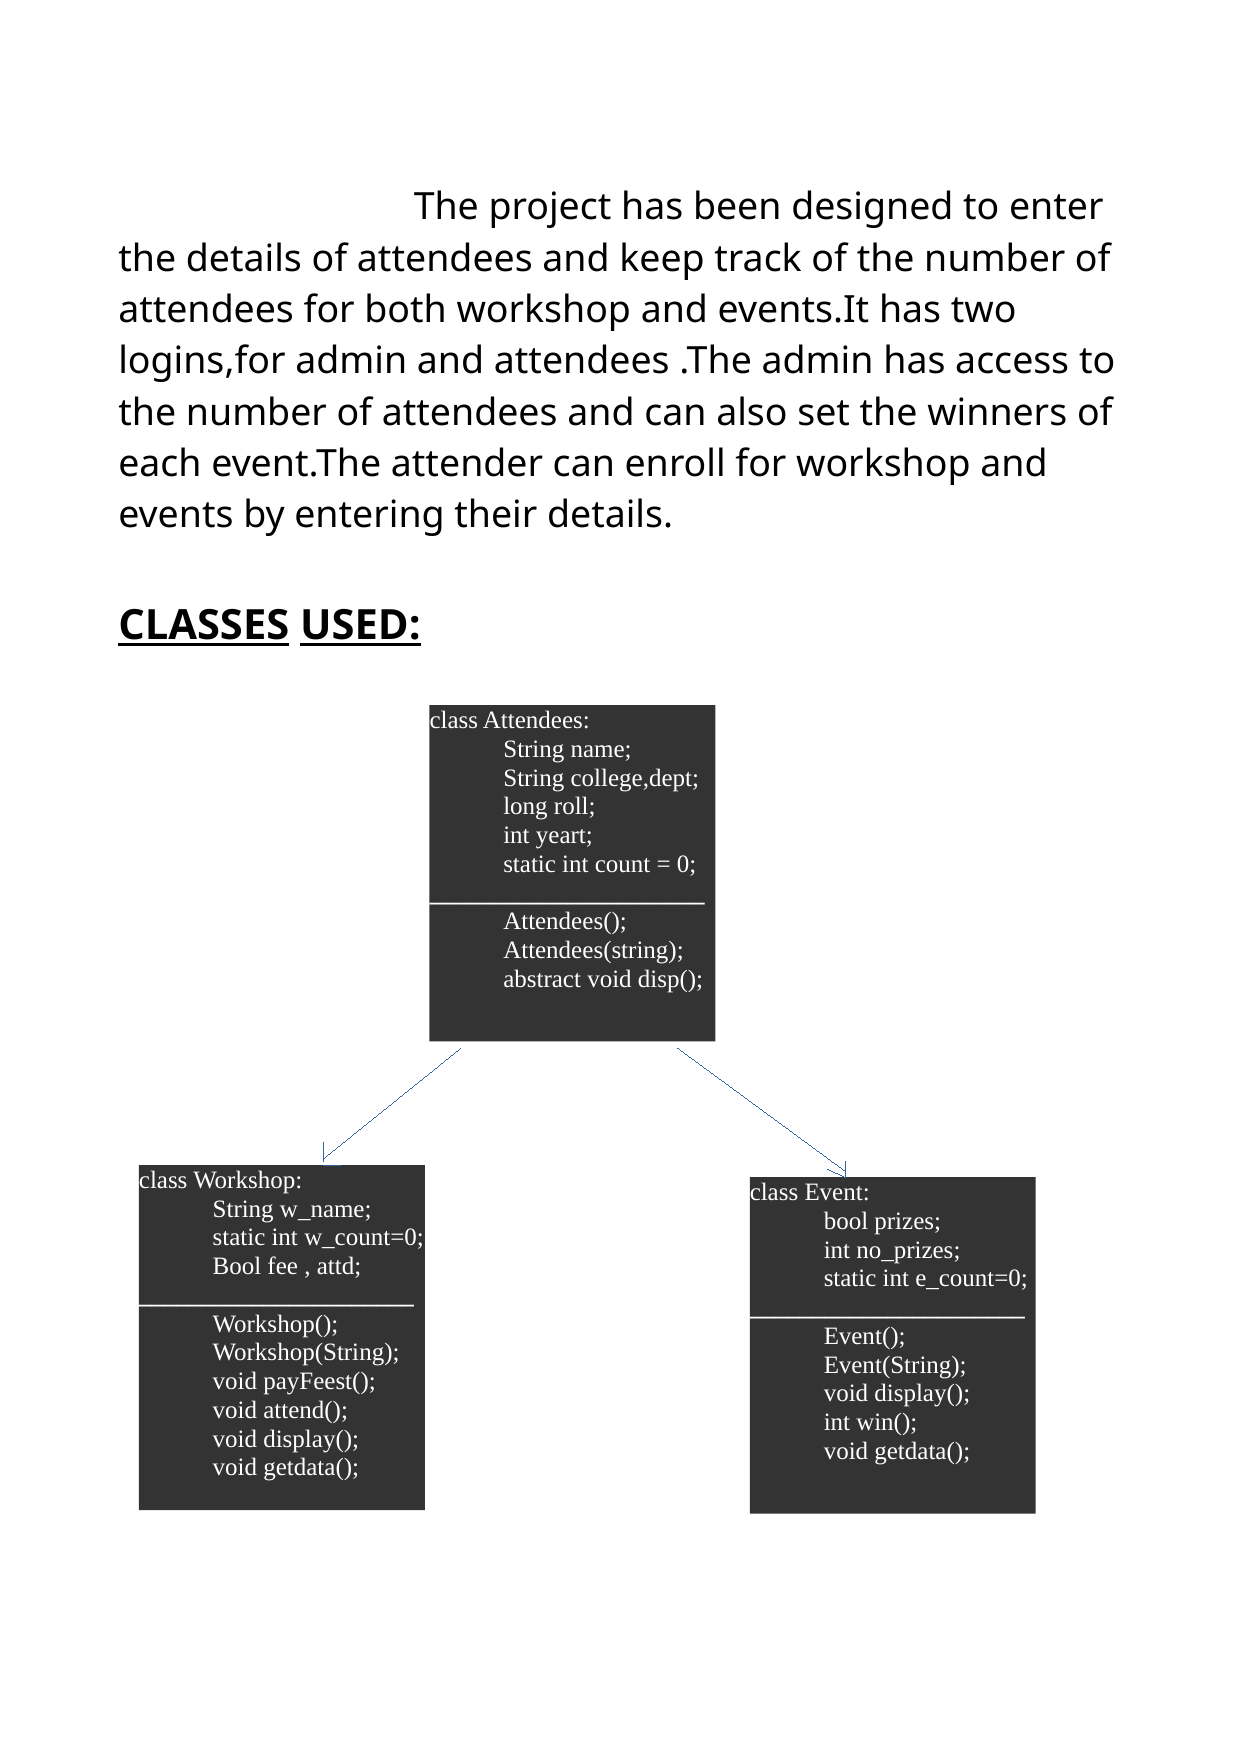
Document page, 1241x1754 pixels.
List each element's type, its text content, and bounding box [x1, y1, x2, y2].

text The project has been designed to enter the details of attendees and keep track of the number of attendees for both workshop and events.It has two logins,for admin and attendees .The admin has access to the number of attendees and can also set the winners of each event.The attender can enroll for workshop and events by entering their details. [118, 175, 1122, 538]
text CLASSES USED: [118, 595, 1122, 651]
